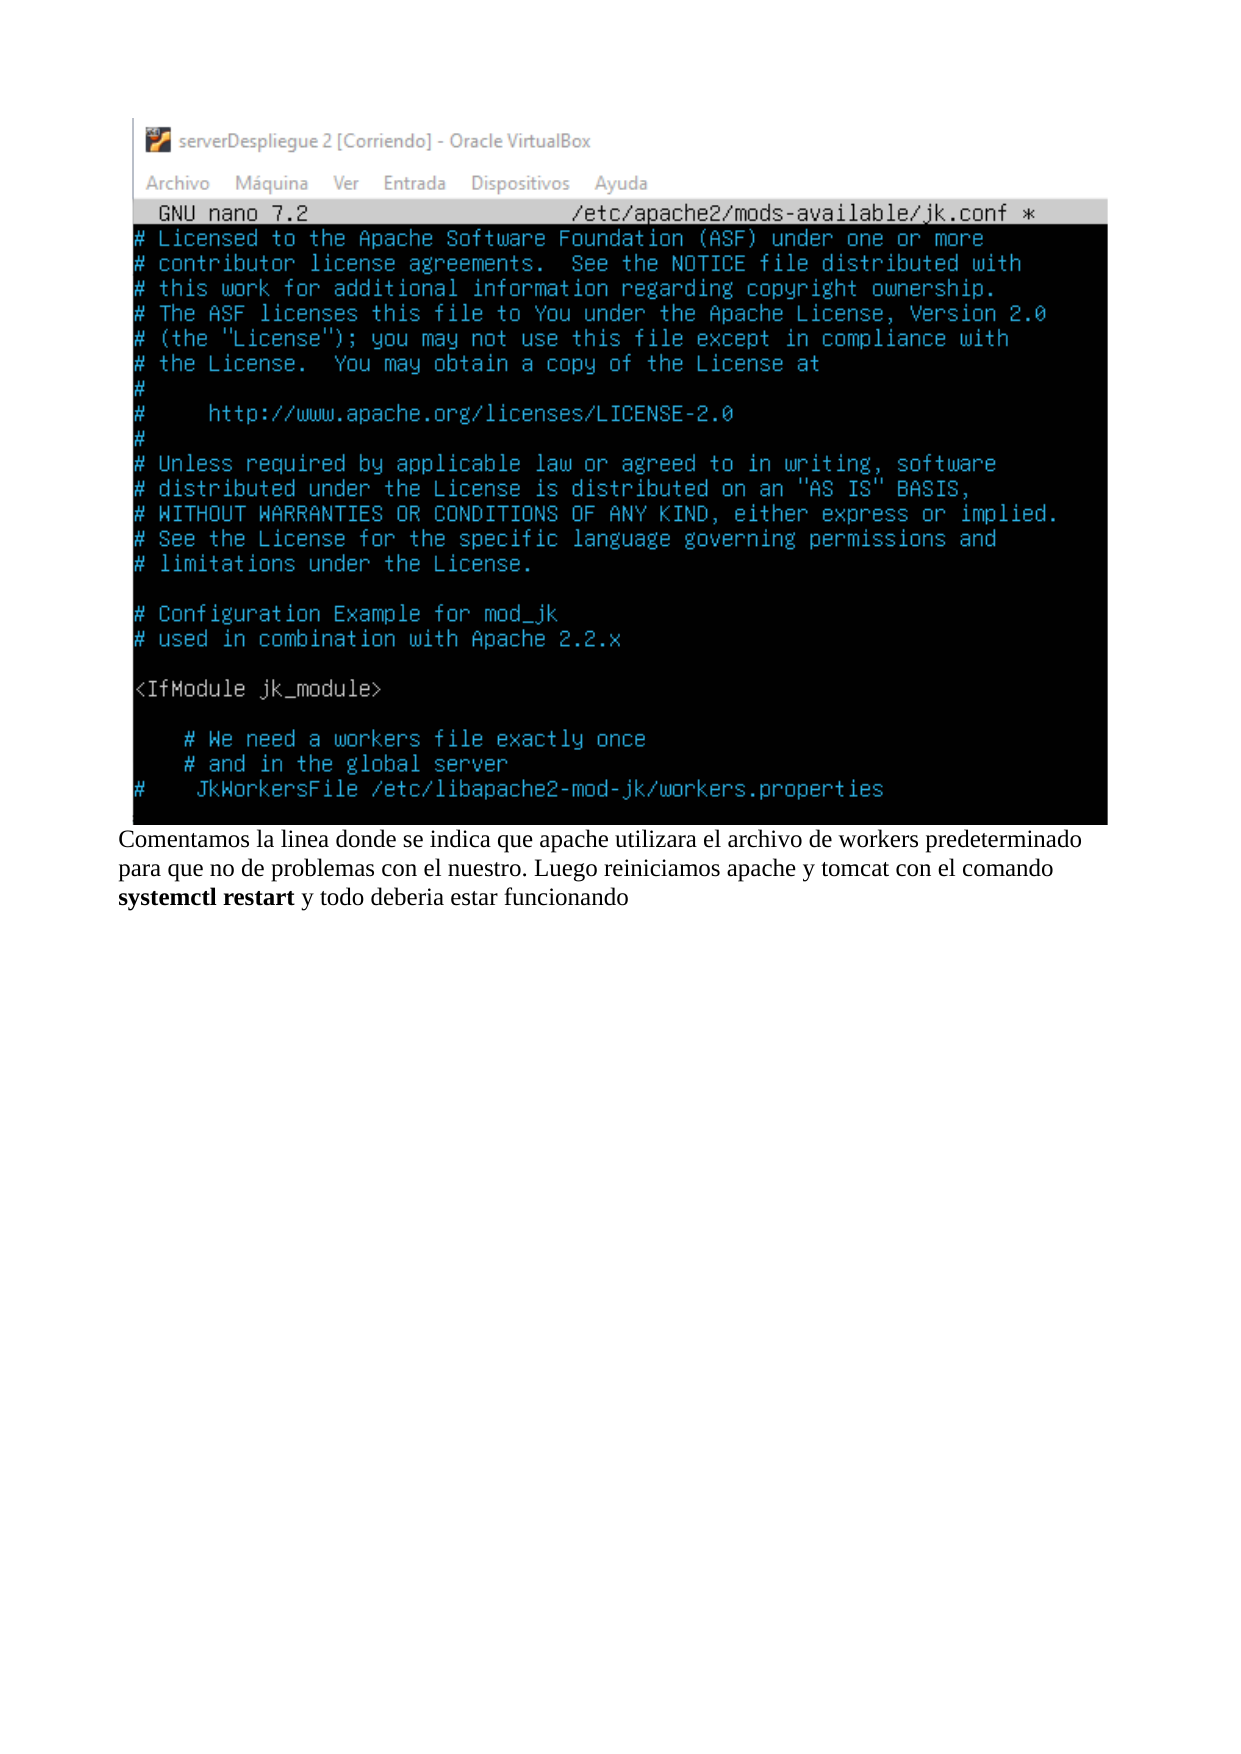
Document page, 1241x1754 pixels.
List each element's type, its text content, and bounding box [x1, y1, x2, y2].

picture [132, 118, 1108, 825]
text Comentamos la linea donde se indica que apache utilizara el archivo de workers predeterminado para que no de problemas con el nuestro. Luego reiniciamos apache y tomcat con el comando systemctl restart y todo deberia estar funcionando [118, 118, 1122, 911]
